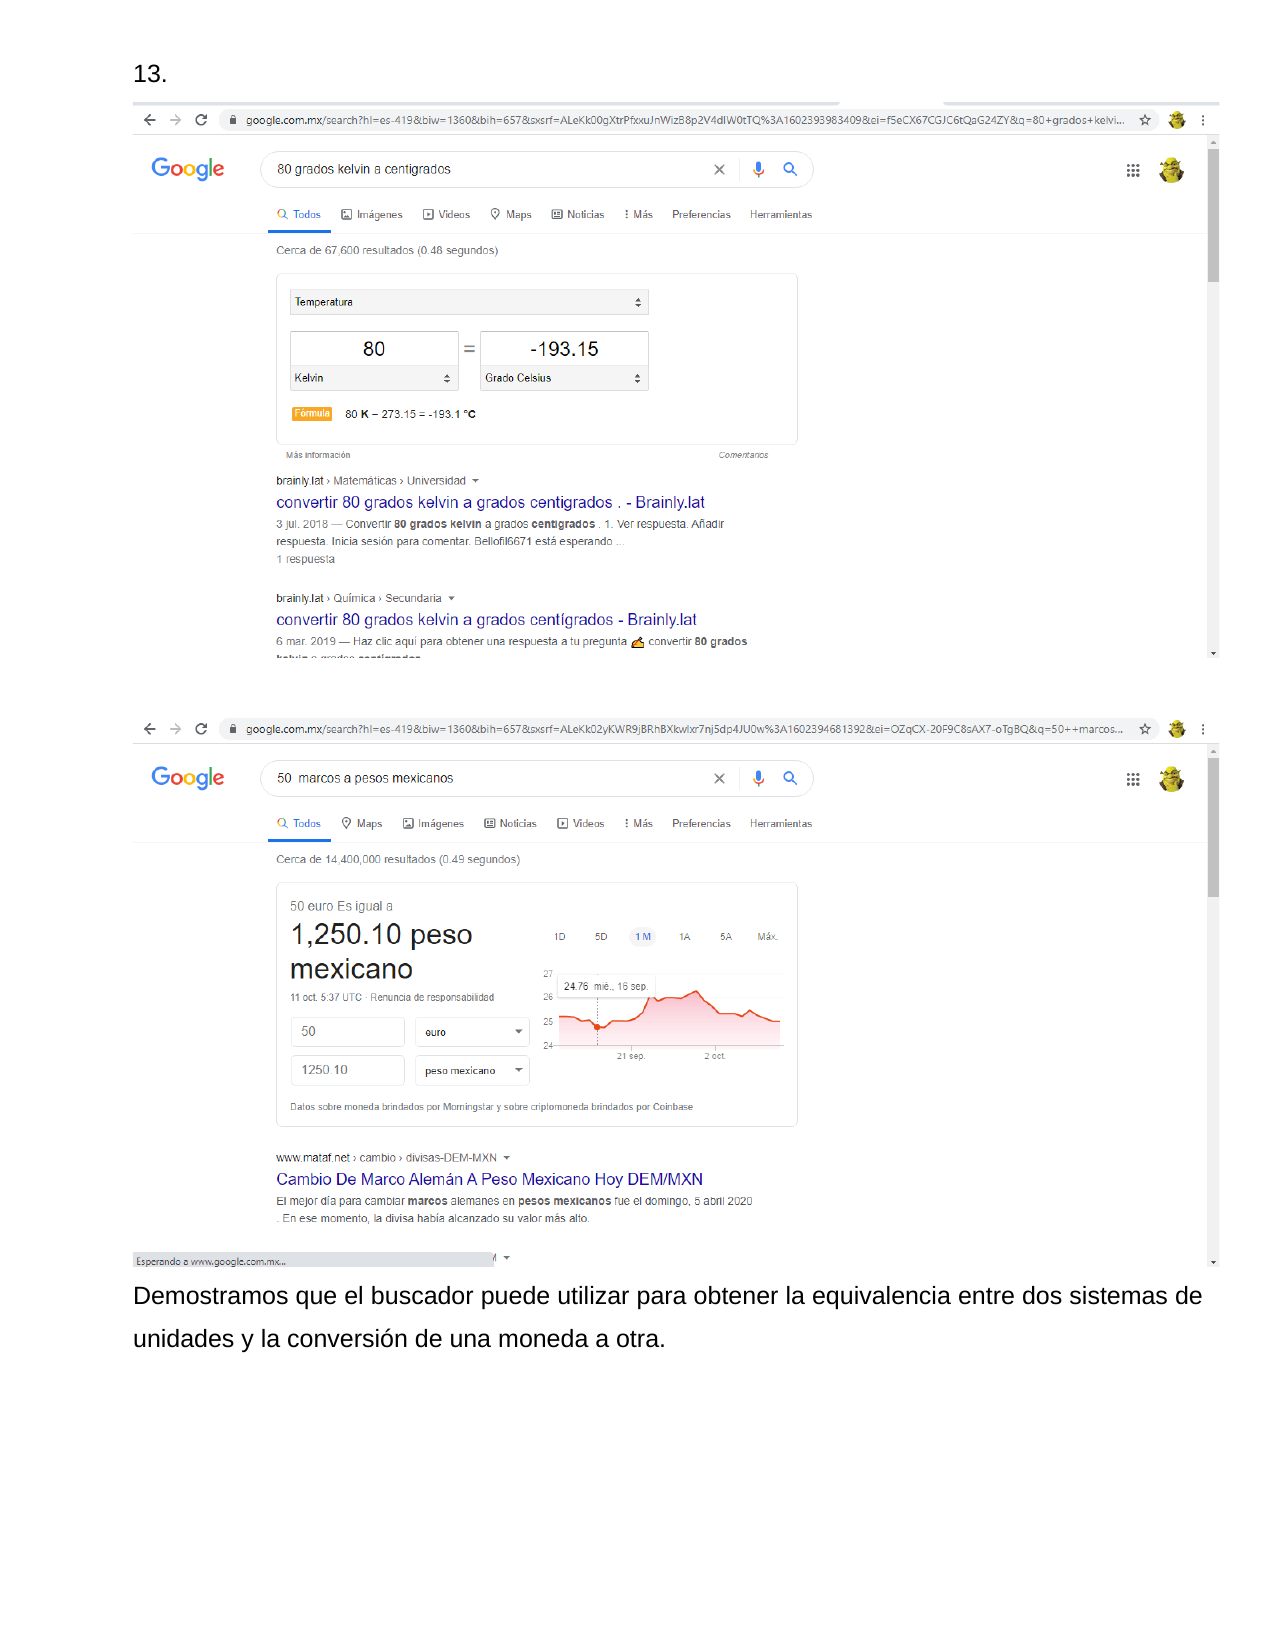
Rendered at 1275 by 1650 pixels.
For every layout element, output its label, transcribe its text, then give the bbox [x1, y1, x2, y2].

text Demostramos que el buscador puede utilizar para obtener la equivalencia entre dos sistemas de unidades y la conversión de una moneda a otra. [133, 1281, 1205, 1353]
